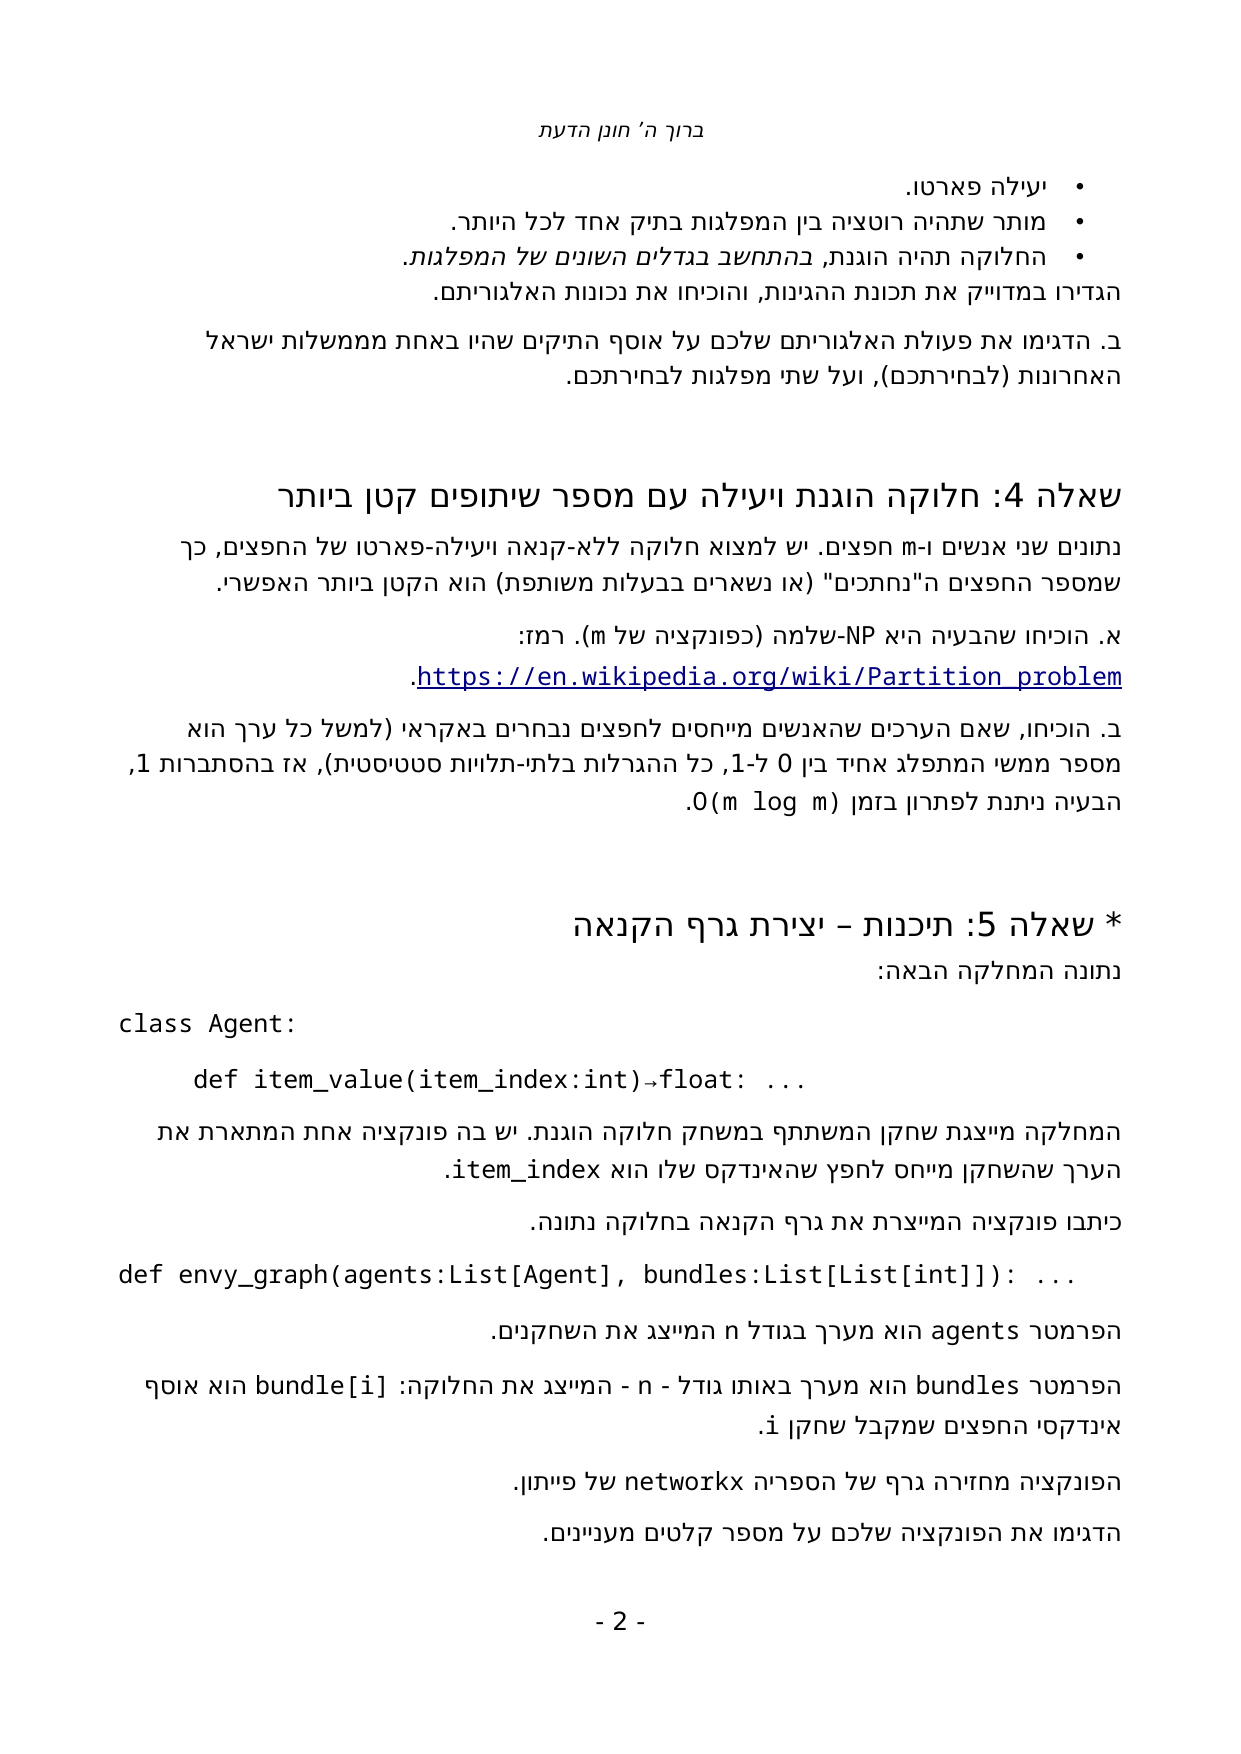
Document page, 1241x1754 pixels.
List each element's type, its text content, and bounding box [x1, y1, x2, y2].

text כיתבו פונקציה המייצרת את גרף הקנאה בחלוקה נתונה. [118, 1207, 1122, 1237]
text ב. הוכיחו, שאם הערכים שהאנשים מייחסים לחפצים נבחרים באקראי (למשל כל ערך הוא מספר ממשי המתפלג אחיד בין 0 ל-1, כל ההגרלות בלתי-תלויות סטטיסטית), אז בהסתברות 1, הבעיה ניתנת לפתרון בזמן O(m log m). [118, 714, 1122, 818]
list יעילה פארטו. [118, 172, 1084, 201]
text המחלקה מייצגת שחקן המשתתף במשחק חלוקה הוגנת. יש בה פונקציה אחת המתארת את הערך שהשחקן מייחס לחפץ שהאינדקס שלו הוא item_index. [118, 1117, 1122, 1186]
text הפרמטר bundles הוא מערך באותו גודל - n - המייצג את החלוקה: bundle[i] הוא אוסף אינדקסי החפצים שמקבל שחקן i. [118, 1368, 1122, 1442]
text הגדירו במדוייק את תכונת ההגינות, והוכיחו את נכונות האלגוריתם. [118, 277, 1122, 306]
text def envy_graph(agents:List[Agent], bundles:List[List[int]]): ... [118, 1257, 1122, 1291]
text א. הוכיחו שהבעיה היא NP-שלמה (כפונקציה של m). רמז: https://en.wikipedia.org/wiki/Partition_problem. [118, 618, 1122, 693]
text def item_value(item_index:int)→float: ... [118, 1062, 1122, 1096]
text class Agent: [118, 1006, 1122, 1040]
text הפרמטר agents הוא מערך בגודל n המייצג את השחקנים. [118, 1312, 1122, 1346]
text ב. הדגימו את פעולת האלגוריתם שלכם על אוסף התיקים שהיו באחת מממשלות ישראל האחרונות (לבחירתכם), ועל שתי מפלגות לבחירתכם. [118, 326, 1122, 391]
text הפונקציה מחזירה גרף של הספריה networkx של פייתון. [118, 1463, 1122, 1497]
list מותר שתהיה רוטציה בין המפלגות בתיק אחד לכל היותר. [118, 207, 1084, 236]
text הדגימו את הפונקציה שלכם על מספר קלטים מעניינים. [118, 1518, 1122, 1548]
subtitle * שאלה 5: תיכנות – יצירת גרף הקנאה [118, 905, 1122, 944]
subtitle שאלה 4: חלוקה הוגנת ויעילה עם מספר שיתופים קטן ביותר [118, 477, 1122, 516]
list החלוקה תהיה הוגנת, בהתחשב בגדלים השונים של המפלגות. [118, 242, 1084, 271]
text נתונים שני אנשים ו-m חפצים. יש למצוא חלוקה ללא-קנאה ויעילה-פארטו של החפצים, כך שמספר החפצים ה"נחתכים" (או נשארים בבעלות משותפת) הוא הקטן ביותר האפשרי. [118, 528, 1122, 597]
text נתונה המחלקה הבאה: [118, 957, 1122, 986]
